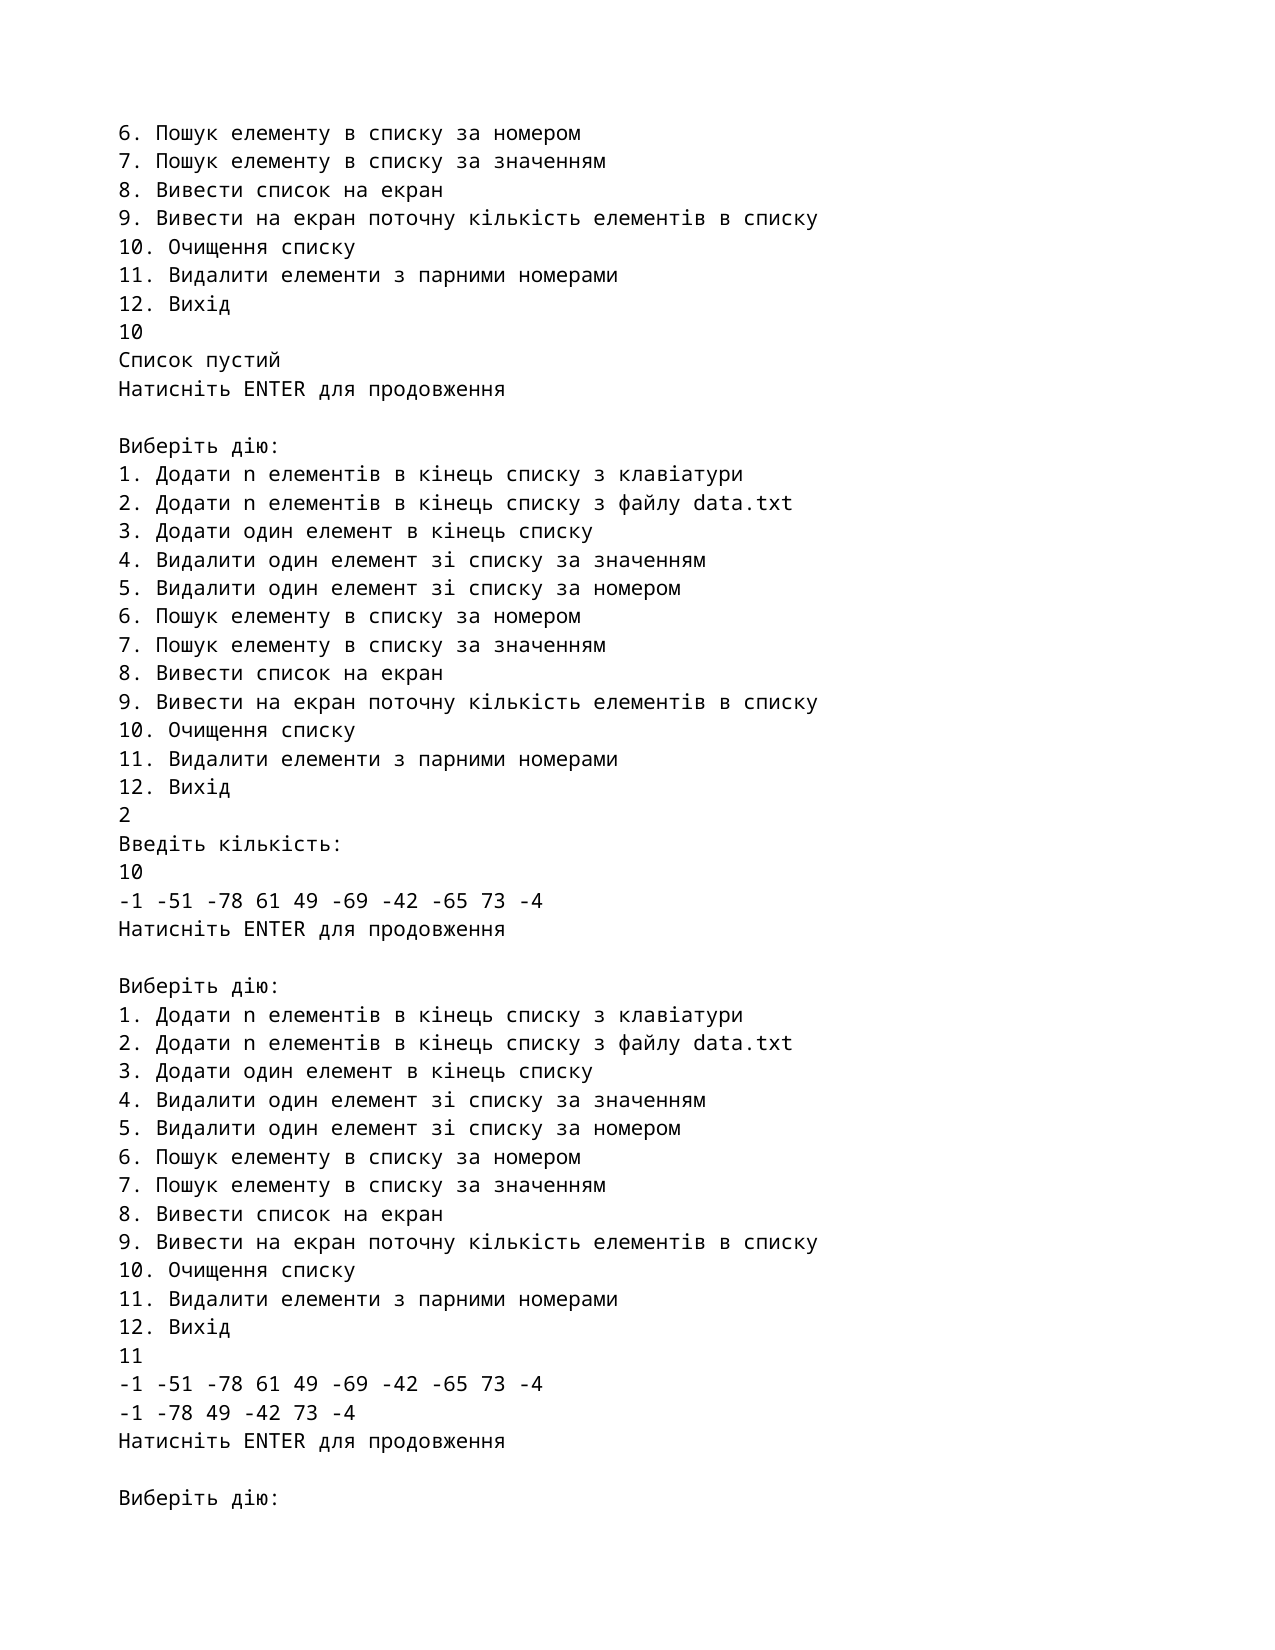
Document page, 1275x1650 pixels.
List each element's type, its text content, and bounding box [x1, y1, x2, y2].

text Натисніть ENTER для продовження [118, 914, 1157, 943]
text 7. Пошук елементу в списку за значенням [118, 1170, 1157, 1199]
text Вибeріть дію: [118, 971, 1157, 1000]
text 2. Додати n елементів в кінець списку з файлу data.txt [118, 488, 1157, 516]
text 2. Додати n елементів в кінець списку з файлу data.txt [118, 1028, 1157, 1057]
text 9. Вивести на екран поточну кількість елементів в списку [118, 203, 1157, 232]
text Вибeріть дію: [118, 431, 1157, 459]
text -1 -78 49 -42 73 -4 [118, 1398, 1157, 1426]
text Вибeріть дію: [118, 1483, 1157, 1512]
text 8. Вивести список на екран [118, 658, 1157, 687]
text Натисніть ENTER для продовження [118, 374, 1157, 402]
text 4. Видалити один елемент зі списку за значенням [118, 1085, 1157, 1113]
text 8. Вивести список на екран [118, 1199, 1157, 1227]
text 10. Очищення списку [118, 232, 1157, 260]
text 11 [118, 1341, 1157, 1369]
text 6. Пошук елементу в списку за номером [118, 1142, 1157, 1170]
text 7. Пошук елементу в списку за значенням [118, 630, 1157, 658]
text Список пустий [118, 346, 1157, 374]
text 4. Видалити один елемент зі списку за значенням [118, 545, 1157, 573]
text 1. Додати n елементів в кінець списку з клавіатури [118, 1000, 1157, 1028]
text 11. Видалити елементи з парними номерами [118, 1284, 1157, 1312]
text 6. Пошук елементу в списку за номером [118, 118, 1157, 147]
text 11. Видалити елементи з парними номерами [118, 260, 1157, 289]
text 7. Пошук елементу в списку за значенням [118, 147, 1157, 175]
text Натисніть ENTER для продовження [118, 1426, 1157, 1455]
text 5. Видалити один елемент зі списку за номером [118, 573, 1157, 602]
text 3. Додати один елемент в кінець списку [118, 516, 1157, 545]
text -1 -51 -78 61 49 -69 -42 -65 73 -4 [118, 1369, 1157, 1398]
text 2 [118, 801, 1157, 829]
text 5. Видалити один елемент зі списку за номером [118, 1113, 1157, 1142]
text 10. Очищення списку [118, 1256, 1157, 1284]
text 3. Додати один елемент в кінець списку [118, 1057, 1157, 1085]
text 1. Додати n елементів в кінець списку з клавіатури [118, 459, 1157, 488]
text 10. Очищення списку [118, 715, 1157, 744]
text 10 [118, 857, 1157, 886]
text 12. Вихід [118, 289, 1157, 317]
text 9. Вивести на екран поточну кількість елементів в списку [118, 687, 1157, 715]
text Введіть кількість: [118, 829, 1157, 857]
text 8. Вивести список на екран [118, 175, 1157, 203]
text 9. Вивести на екран поточну кількість елементів в списку [118, 1227, 1157, 1256]
text 6. Пошук елементу в списку за номером [118, 602, 1157, 630]
text 11. Видалити елементи з парними номерами [118, 744, 1157, 772]
text -1 -51 -78 61 49 -69 -42 -65 73 -4 [118, 886, 1157, 914]
text 12. Вихід [118, 1312, 1157, 1341]
text 10 [118, 317, 1157, 346]
text 12. Вихід [118, 772, 1157, 801]
